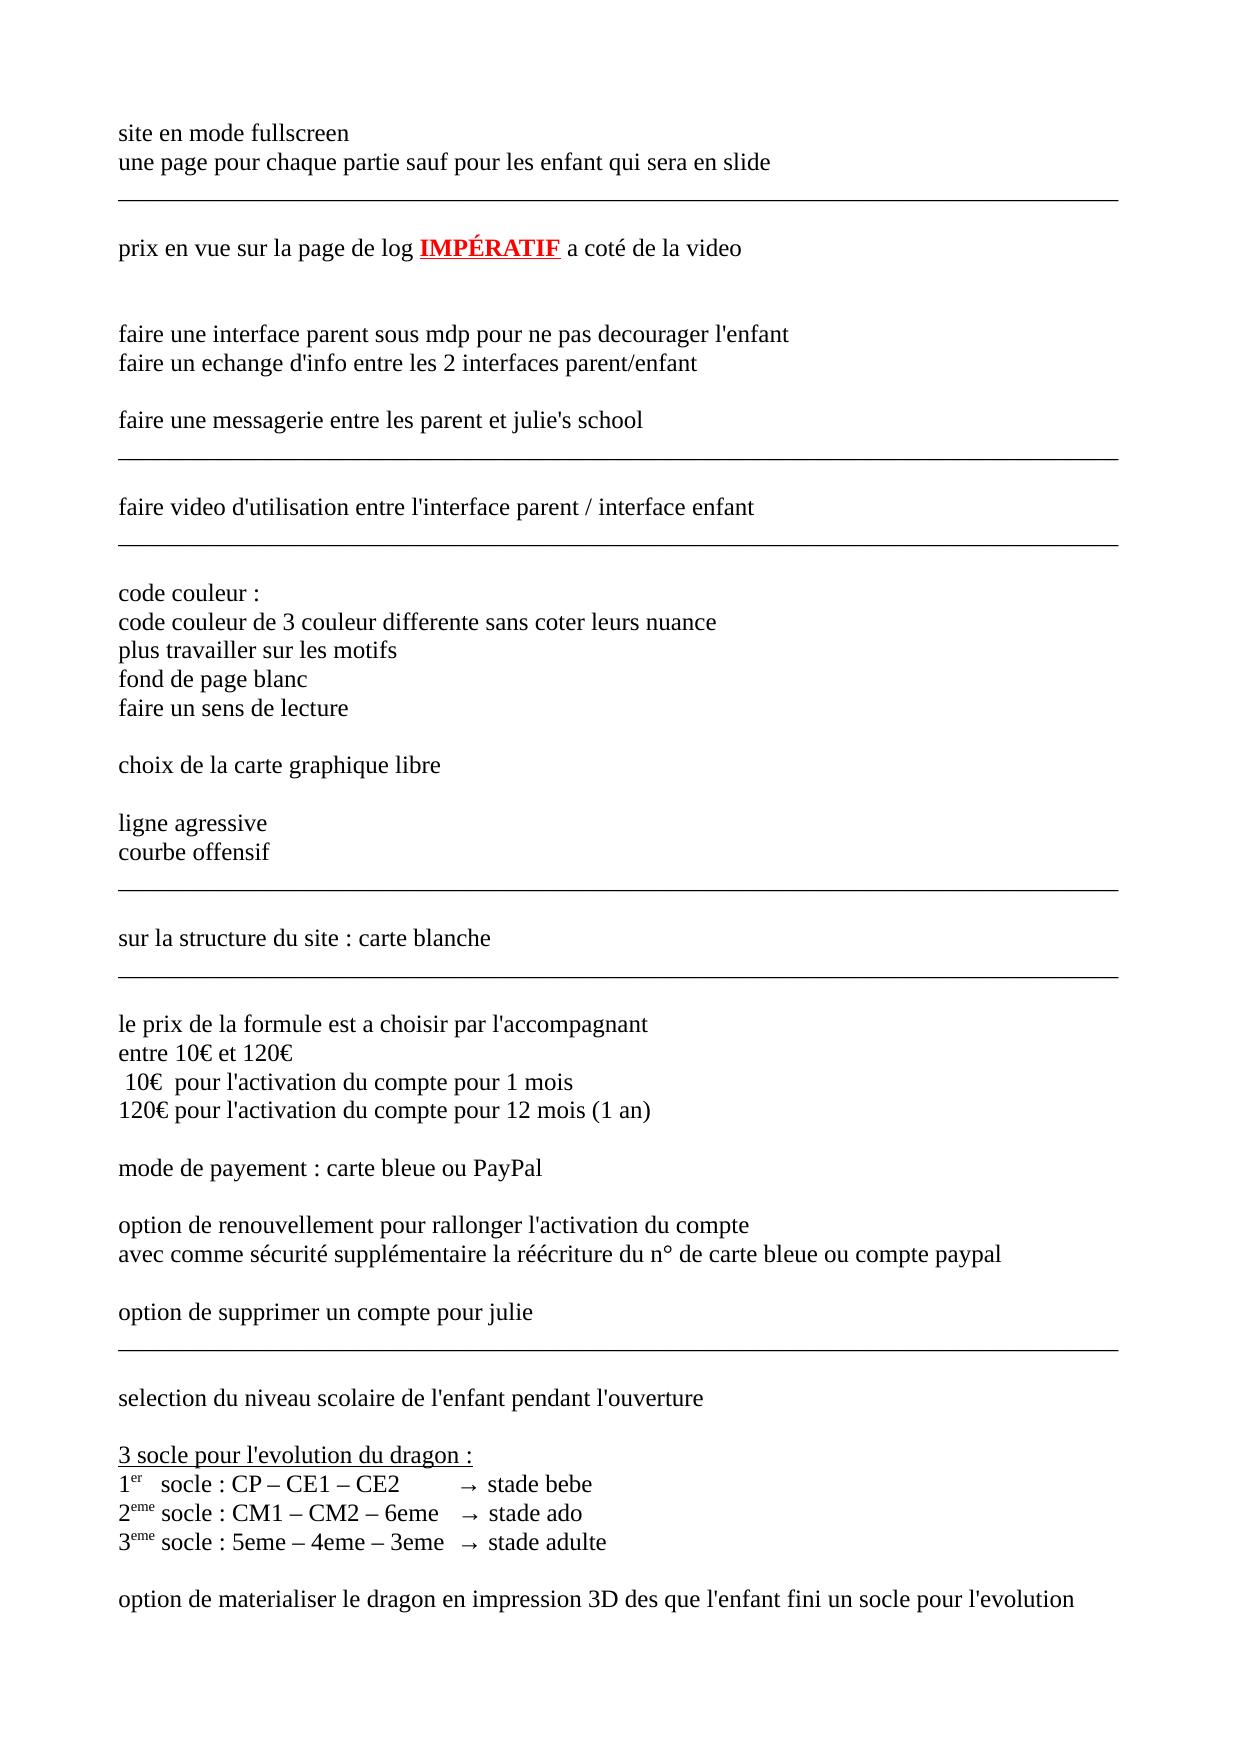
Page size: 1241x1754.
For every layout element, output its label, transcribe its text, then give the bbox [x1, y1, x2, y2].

text faire une messagerie entre les parent et julie's school [118, 406, 1122, 434]
text option de supprimer un compte pour julie [118, 1297, 1122, 1326]
text option de renouvellement pour rallonger l'activation du compte [118, 1211, 1122, 1239]
text faire video d'utilisation entre l'interface parent / interface enfant [118, 492, 1122, 521]
text faire un echange d'info entre les 2 interfaces parent/enfant [118, 348, 1122, 377]
text avec comme sécurité supplémentaire la réécriture du n° de carte bleue ou compte paypal [118, 1239, 1122, 1268]
text mode de payement : carte bleue ou PayPal [118, 1153, 1122, 1182]
text ________________________________________________________________________________ [118, 866, 1122, 894]
text code couleur de 3 couleur differente sans coter leurs nuance [118, 607, 1122, 636]
text ligne agressive [118, 808, 1122, 837]
text 10€ pour l'activation du compte pour 1 mois [118, 1067, 1122, 1096]
text 3eme socle : 5eme – 4eme – 3eme → stade adulte [118, 1527, 1122, 1556]
text ________________________________________________________________________________ [118, 521, 1122, 549]
text courbe offensif [118, 837, 1122, 866]
text ________________________________________________________________________________ [118, 434, 1122, 463]
text faire une interface parent sous mdp pour ne pas decourager l'enfant [118, 319, 1122, 348]
text faire un sens de lecture [118, 693, 1122, 722]
text entre 10€ et 120€ [118, 1038, 1122, 1067]
text sur la structure du site : carte blanche [118, 923, 1122, 952]
text 3 socle pour l'evolution du dragon : [118, 1441, 1122, 1469]
text le prix de la formule est a choisir par l'accompagnant [118, 1009, 1122, 1038]
text choix de la carte graphique libre [118, 751, 1122, 779]
text prix en vue sur la page de log IMPÉRATIF a coté de la video [118, 233, 1122, 262]
text 1er socle : CP – CE1 – CE2 → stade bebe [118, 1469, 1122, 1498]
text 120€ pour l'activation du compte pour 12 mois (1 an) [118, 1096, 1122, 1124]
text ________________________________________________________________________________ [118, 952, 1122, 981]
text option de materialiser le dragon en impression 3D des que l'enfant fini un socle pour l'evolution [118, 1584, 1122, 1613]
text une page pour chaque partie sauf pour les enfant qui sera en slide [118, 147, 1122, 176]
text ________________________________________________________________________________ [118, 1326, 1122, 1354]
text code couleur : [118, 578, 1122, 607]
text selection du niveau scolaire de l'enfant pendant l'ouverture [118, 1383, 1122, 1412]
text plus travailler sur les motifs [118, 636, 1122, 664]
text 2eme socle : CM1 – CM2 – 6eme → stade ado [118, 1498, 1122, 1527]
text fond de page blanc [118, 664, 1122, 693]
text ________________________________________________________________________________ [118, 176, 1122, 204]
text site en mode fullscreen [118, 118, 1122, 147]
